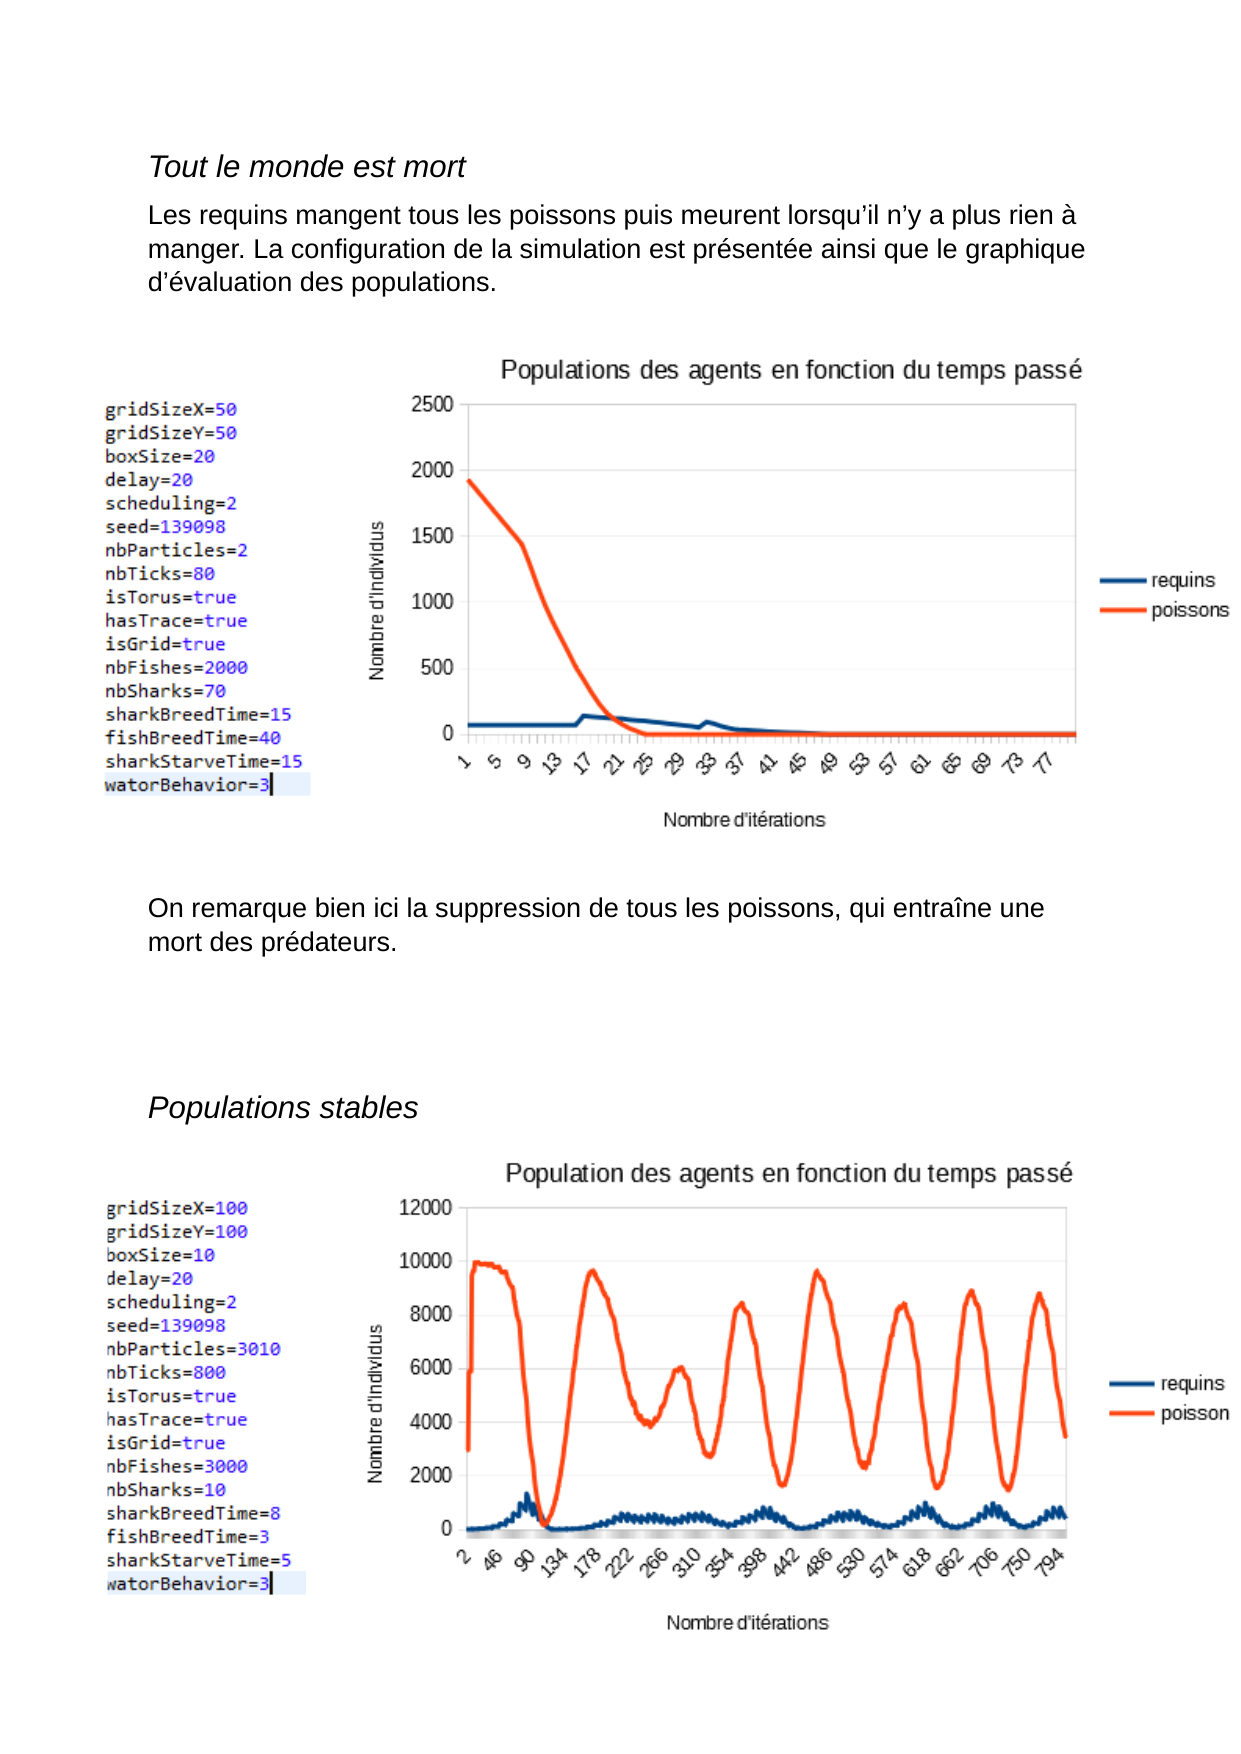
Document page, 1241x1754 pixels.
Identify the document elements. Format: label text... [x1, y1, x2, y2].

picture [346, 1140, 1241, 1636]
text Populations stables [148, 1089, 1093, 1125]
picture [107, 1199, 306, 1609]
text Les requins mangent tous les poissons puis meurent lorsqu’il n’y a plus rien à manger. La configuration de la simulation est présentée ainsi que le graphique d’évaluation des populations. [148, 199, 1093, 298]
picture [349, 335, 1241, 855]
text On remarque bien ici la suppression de tous les poissons, qui entraîne une mort des prédateurs. [148, 336, 1093, 957]
text Tout le monde est mort [148, 148, 1093, 183]
picture [102, 394, 311, 807]
